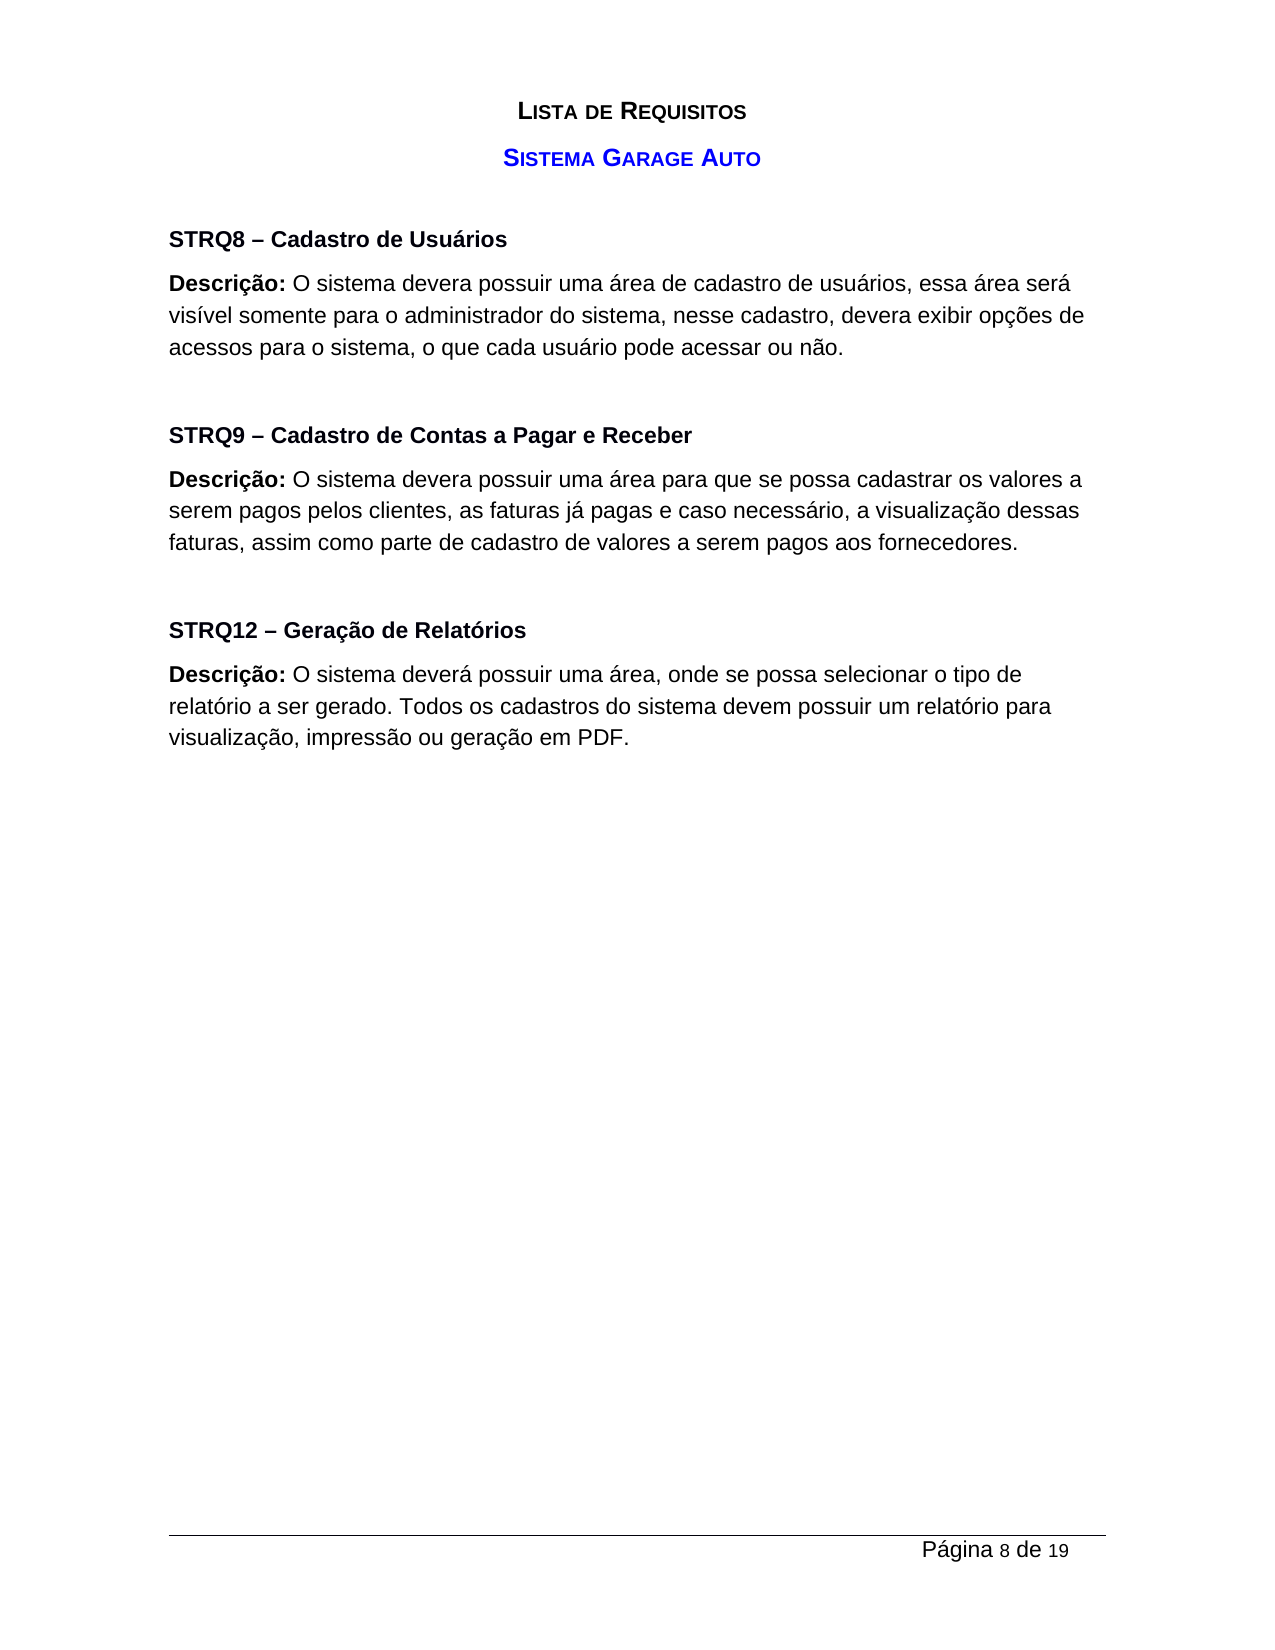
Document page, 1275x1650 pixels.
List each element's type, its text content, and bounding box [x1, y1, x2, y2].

text Descrição: O sistema devera possuir uma área para que se possa cadastrar os valores a serem pagos pelos clientes, as faturas já pagas e caso necessário, a visualização dessas faturas, assim como parte de cadastro de valores a serem pagos aos fornecedores. [169, 466, 1106, 555]
subtitle STRQ8 – Cadastro de Usuários [169, 226, 1106, 253]
subtitle STRQ12 – Geração de Relatórios [169, 617, 1106, 643]
text Descrição: O sistema devera possuir uma área de cadastro de usuários, essa área será visível somente para o administrador do sistema, nesse cadastro, devera exibir opções de acessos para o sistema, o que cada usuário pode acessar ou não. [169, 270, 1106, 360]
text Descrição: O sistema deverá possuir uma área, onde se possa selecionar o tipo de relatório a ser gerado. Todos os cadastros do sistema devem possuir um relatório para visualização, impressão ou geração em PDF. [169, 661, 1106, 751]
subtitle STRQ9 – Cadastro de Contas a Pagar e Receber [169, 422, 1106, 448]
